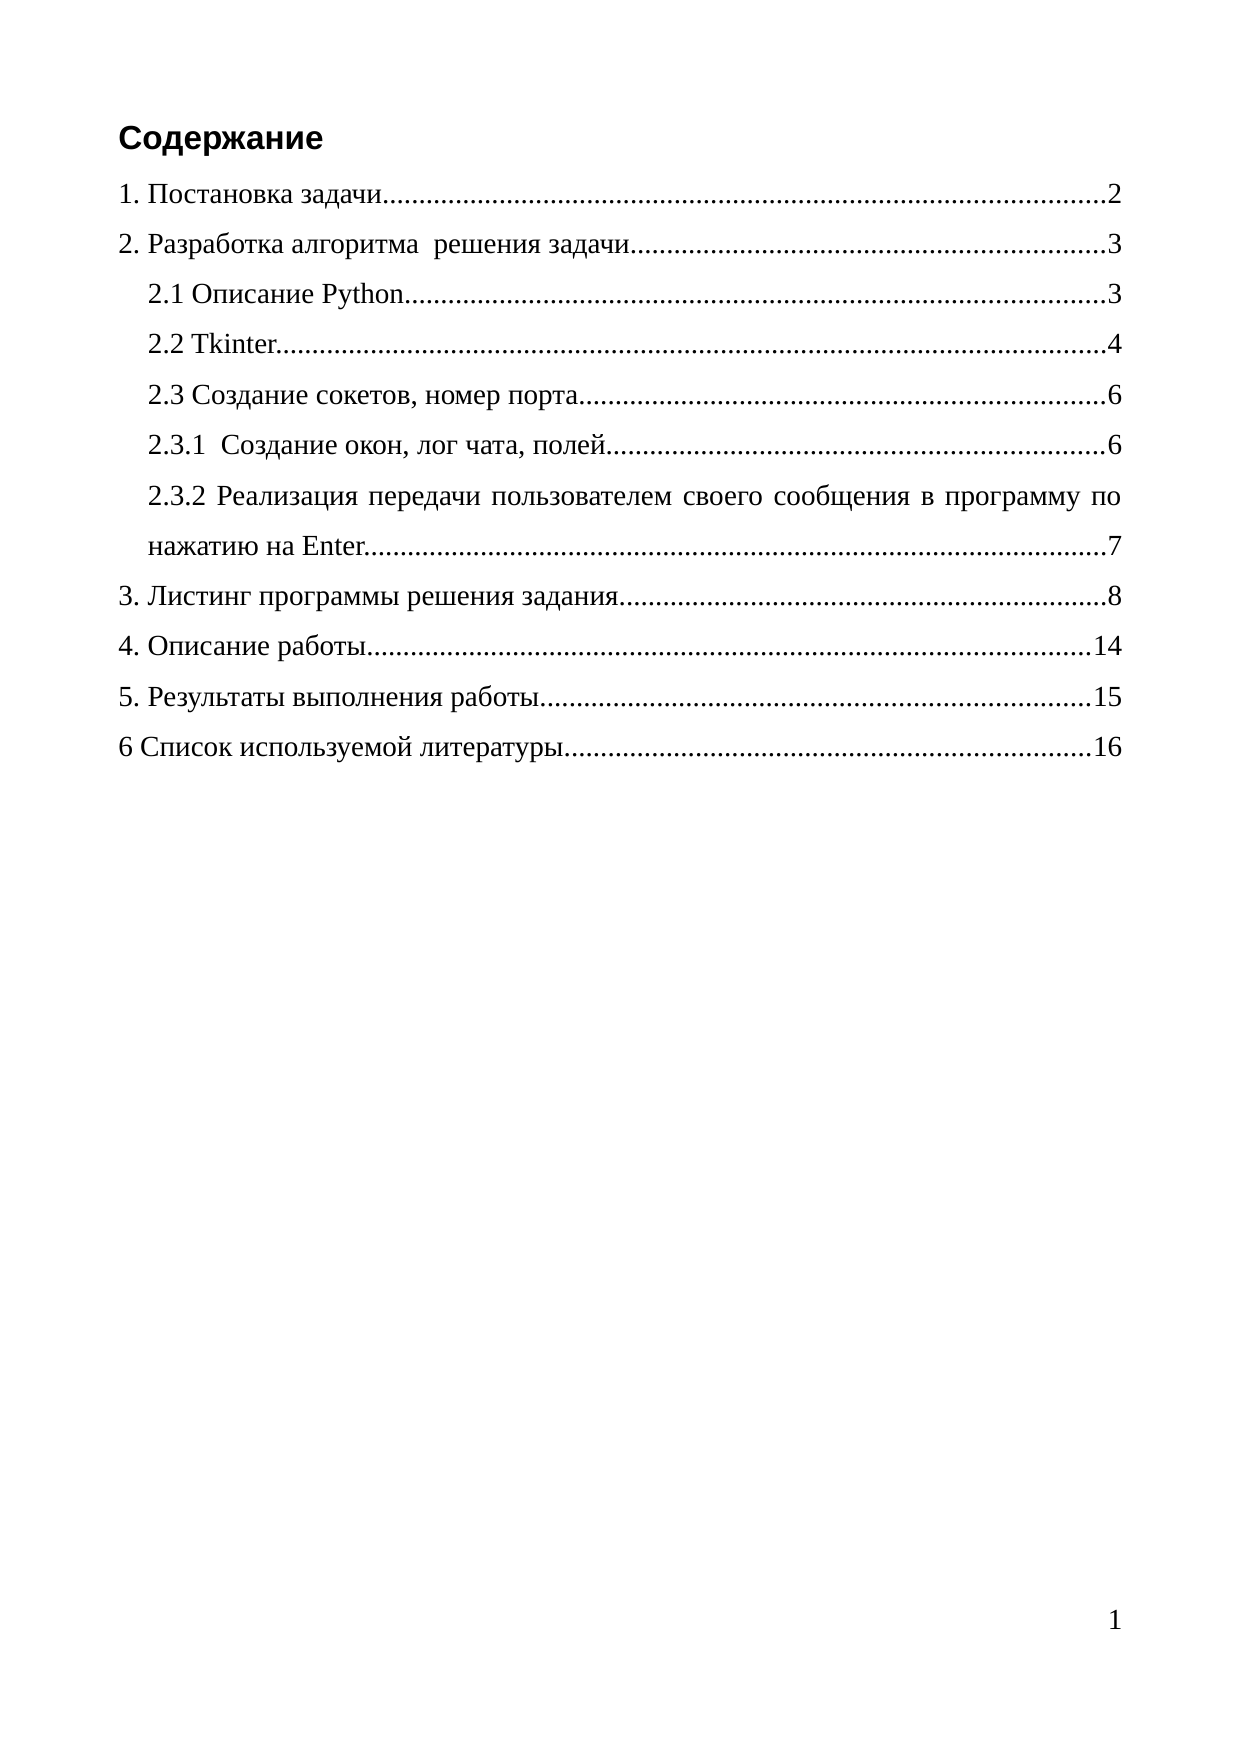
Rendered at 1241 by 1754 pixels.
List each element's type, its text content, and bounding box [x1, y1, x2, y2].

text 2.3 Создание сокетов, номер порта. 6 [148, 377, 1122, 411]
text 2. Разработка алгоритма решения задачи. 3 [118, 226, 1122, 259]
text 4. Описание работы. 14 [118, 628, 1122, 662]
text 2.3.1 Создание окон, лог чата, полей. 6 [148, 427, 1122, 461]
subtitle Содержание [118, 118, 1122, 157]
text 1. Постановка задачи 2 [118, 176, 1122, 209]
text 3. Листинг программы решения задания. 8 [118, 578, 1122, 612]
text 6 Список используемой литературы. 16 [118, 729, 1122, 763]
text 2.3.2 Реализация передачи пользователем своего сообщения в программу по нажатию на Enter. 7 [148, 478, 1122, 561]
text 2.1 Описание Python. 3 [148, 276, 1122, 310]
text 5. Результаты выполнения работы. 15 [118, 679, 1122, 712]
text 2.2 Tkinter. 4 [148, 327, 1122, 360]
